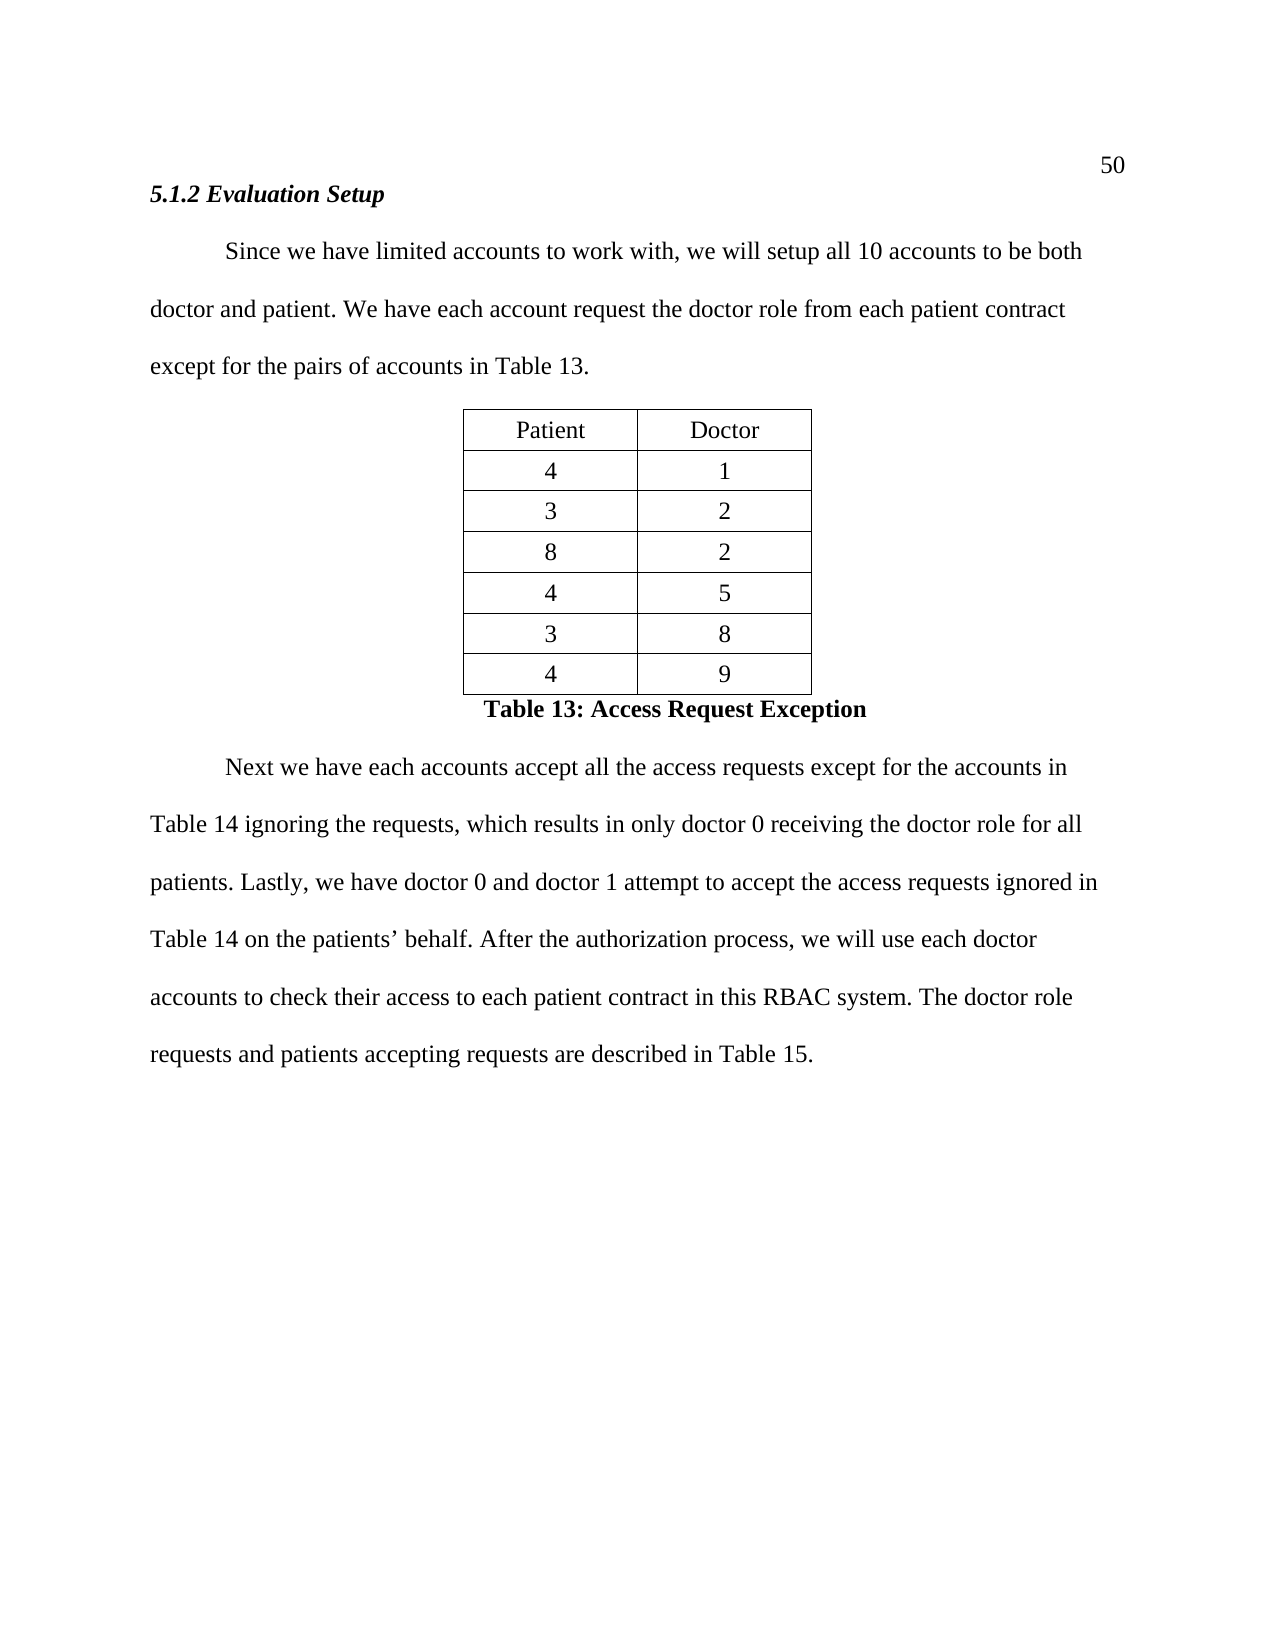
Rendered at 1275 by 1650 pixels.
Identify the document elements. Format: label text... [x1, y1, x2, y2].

table_cell 2 [638, 532, 811, 572]
text Next we have each accounts accept all the access requests except for the accounts in Table 14 ignoring the requests, which results in only doctor 0 receiving the doctor role for all patients. Lastly, we have doctor 0 and doctor 1 attempt to accept the access requests ignored in Table 14 on the patients’ behalf. After the authorization process, we will use each doctor accounts to check their access to each patient contract in this RBAC system. The doctor role requests and patients accepting requests are described in Table 15. [150, 752, 1125, 1068]
table_cell 1 [638, 451, 811, 490]
table_cell 2 [638, 491, 811, 531]
text Since we have limited accounts to work with, we will setup all 10 accounts to be both doctor and patient. We have each account request the doctor role from each patient contract except for the pairs of accounts in Table 13. [150, 236, 1125, 380]
subtitle 5.1.2 Evaluation Setup [150, 179, 1125, 207]
title Table 13: Access Request Exception [150, 694, 1125, 723]
table_cell 3 [464, 614, 637, 653]
table_cell 8 [464, 532, 637, 572]
table_cell 5 [638, 573, 811, 612]
table_cell 4 [464, 451, 637, 490]
table_cell 3 [464, 491, 637, 531]
table_cell 4 [464, 654, 637, 694]
table_cell 8 [638, 614, 811, 653]
table_header Patient [464, 410, 637, 449]
table_cell 4 [464, 573, 637, 612]
table_header Doctor [638, 410, 811, 449]
table_cell 9 [638, 654, 811, 694]
